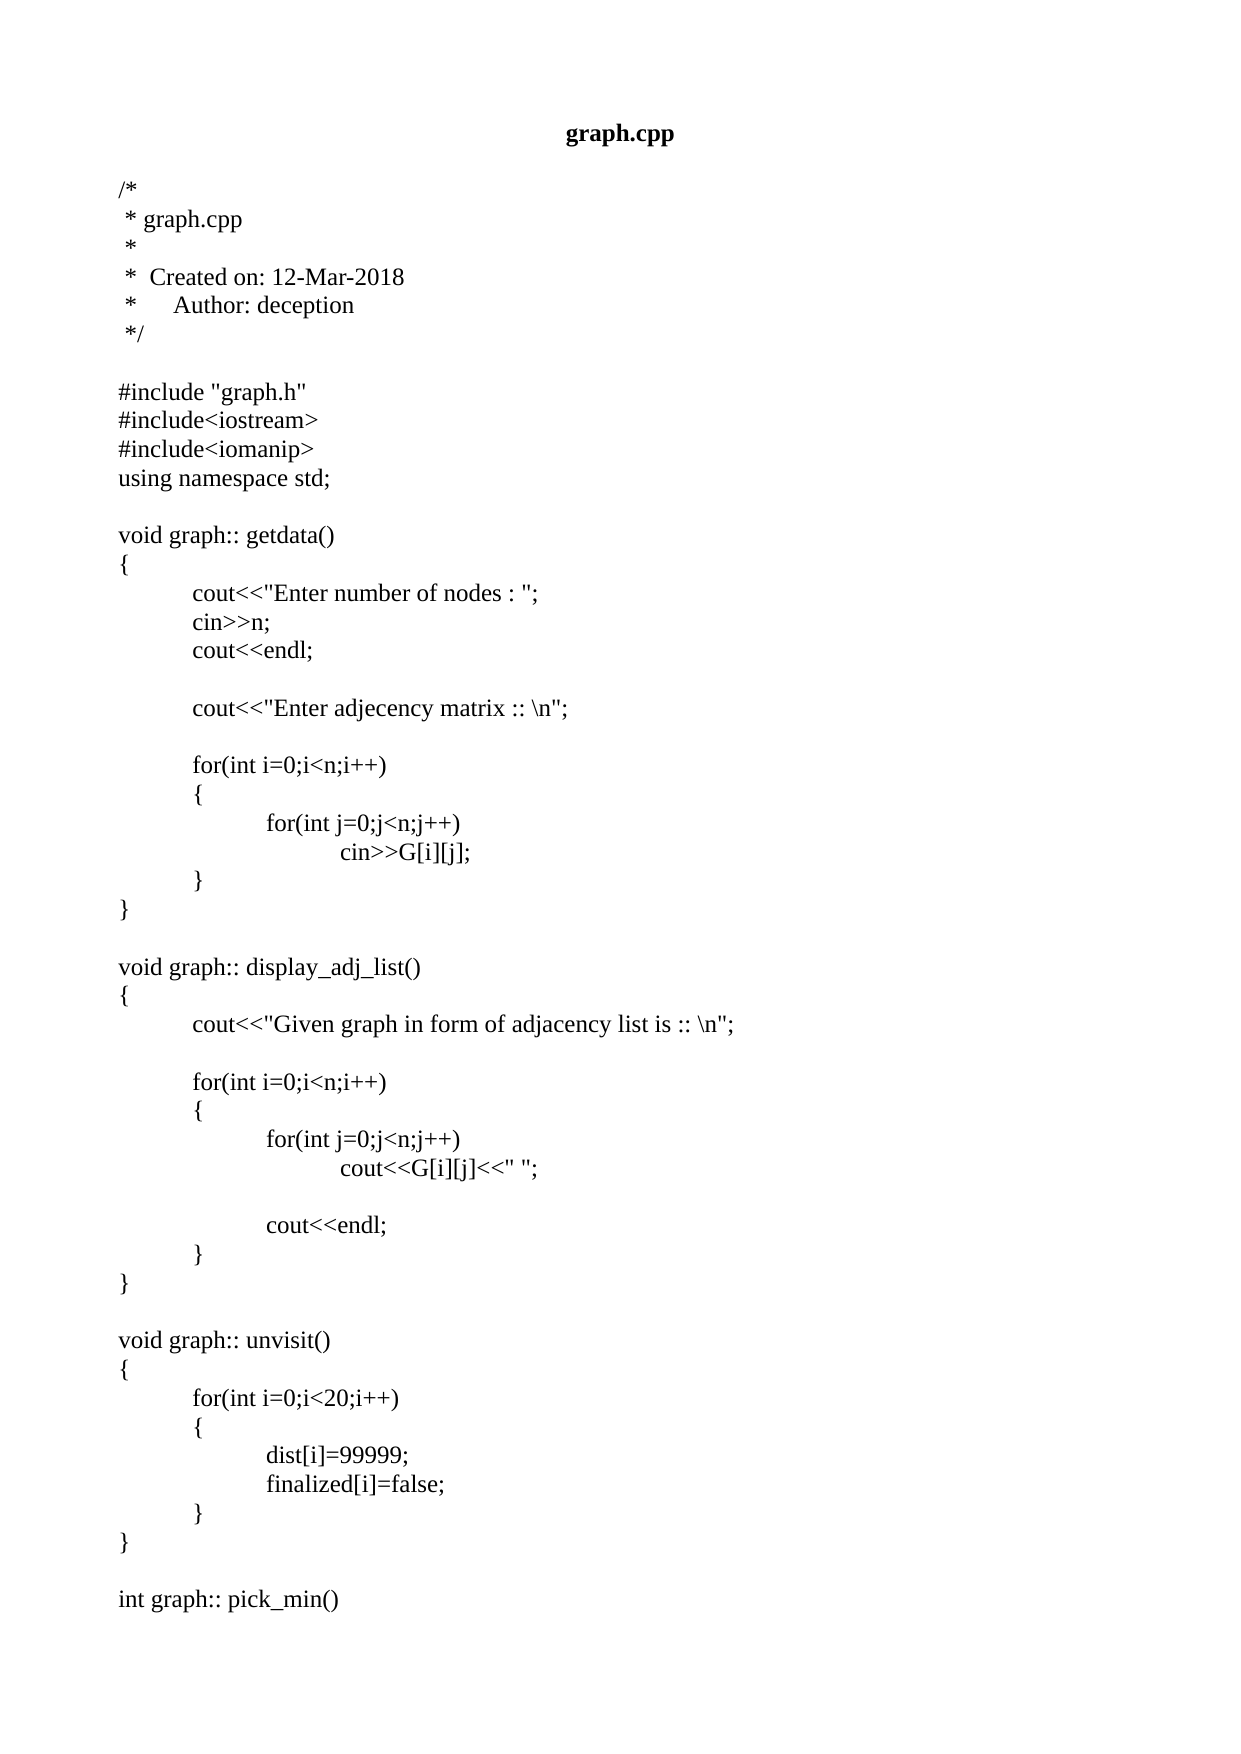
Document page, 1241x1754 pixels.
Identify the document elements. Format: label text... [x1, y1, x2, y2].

text cout<<endl; [118, 1211, 1122, 1239]
text { [118, 779, 1122, 808]
text #include<iostream> [118, 406, 1122, 434]
text { [118, 1354, 1122, 1383]
text cout<<"Enter number of nodes : "; [118, 578, 1122, 607]
text } [118, 894, 1122, 923]
text { [118, 981, 1122, 1009]
text using namespace std; [118, 463, 1122, 492]
text cout<<"Enter adjecency matrix :: \n"; [118, 693, 1122, 722]
text for(int i=0;i<n;i++) [118, 751, 1122, 779]
text * graph.cpp [118, 204, 1122, 233]
text graph.cpp [118, 118, 1122, 147]
text * [118, 233, 1122, 262]
text for(int i=0;i<n;i++) [118, 1067, 1122, 1096]
text cout<<G[i][j]<<" "; [118, 1153, 1122, 1182]
text finalized[i]=false; [118, 1469, 1122, 1498]
text } [118, 1268, 1122, 1297]
text { [118, 549, 1122, 578]
text void graph:: getdata() [118, 521, 1122, 549]
text for(int i=0;i<20;i++) [118, 1383, 1122, 1412]
text } [118, 1239, 1122, 1268]
text cin>>n; [118, 607, 1122, 636]
text /* [118, 176, 1122, 204]
text cin>>G[i][j]; [118, 837, 1122, 866]
text int graph:: pick_min() [118, 1584, 1122, 1613]
text void graph:: display_adj_list() [118, 952, 1122, 981]
text * Author: deception [118, 291, 1122, 319]
text cout<<endl; [118, 636, 1122, 664]
text { [118, 1096, 1122, 1124]
text dist[i]=99999; [118, 1441, 1122, 1469]
text #include "graph.h" [118, 377, 1122, 406]
text } [118, 1527, 1122, 1556]
text void graph:: unvisit() [118, 1326, 1122, 1354]
text } [118, 866, 1122, 894]
text } [118, 1498, 1122, 1527]
text cout<<"Given graph in form of adjacency list is :: \n"; [118, 1009, 1122, 1038]
text { [118, 1412, 1122, 1441]
text */ [118, 319, 1122, 348]
text * Created on: 12-Mar-2018 [118, 262, 1122, 291]
text #include<iomanip> [118, 434, 1122, 463]
text for(int j=0;j<n;j++) [118, 808, 1122, 837]
text for(int j=0;j<n;j++) [118, 1124, 1122, 1153]
